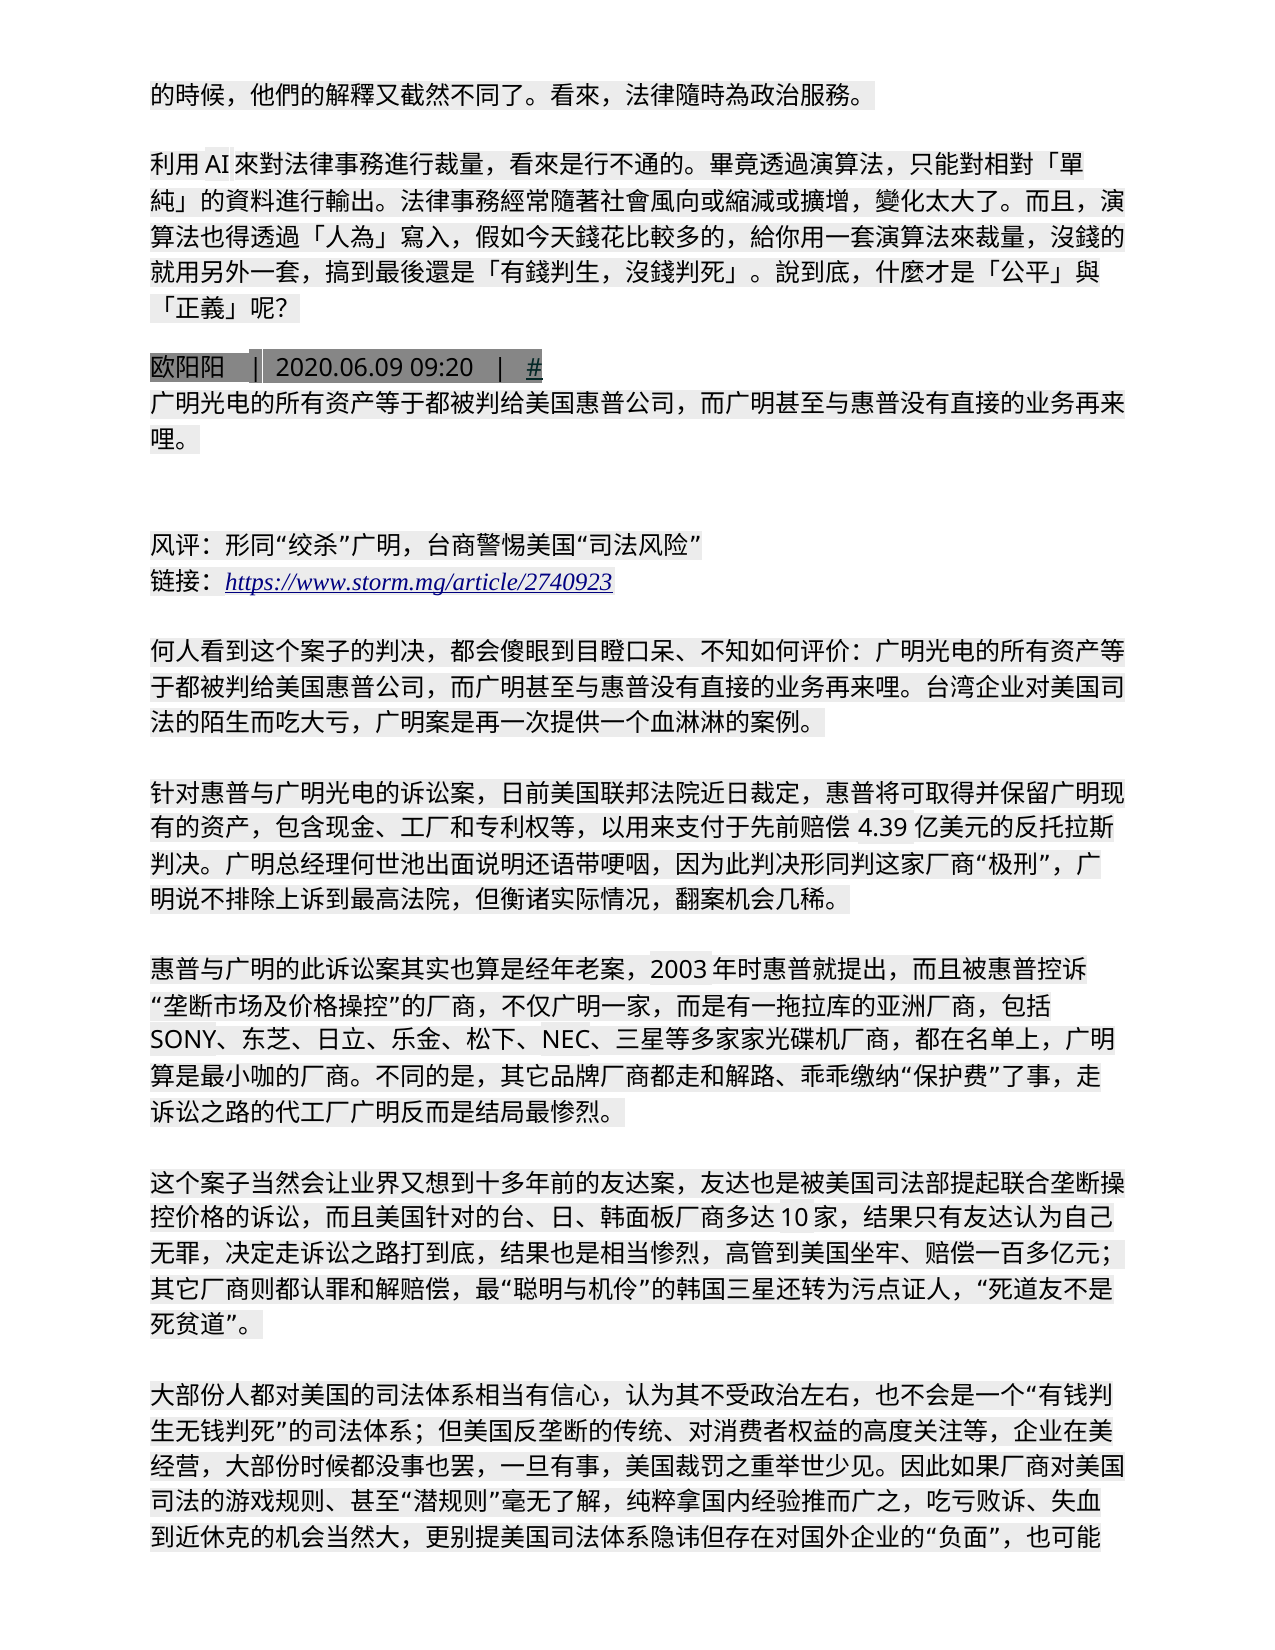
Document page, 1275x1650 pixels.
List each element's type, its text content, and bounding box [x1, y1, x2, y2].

text 的時候，他們的解釋又截然不同了。看來，法律隨時為政治服務。 利用AI來對法律事務進行裁量，看來是行不通的。畢竟透過演算法，只能對相對「單純」的資料進行輸出。法律事務經常隨著社會風向或縮減或擴增，變化太大了。而且，演算法也得透過「人為」寫入，假如今天錢花比較多的，給你用一套演算法來裁量，沒錢的就用另外一套，搞到最後還是「有錢判生，沒錢判死」。說到底，什麼才是「公平」與「正義」呢？ [150, 75, 1125, 323]
text 广明光电的所有资产等于都被判给美国惠普公司，而广明甚至与惠普没有直接的业务再来哩。 风评：形同“绞杀”广明，台商警惕美国“司法风险” 链接：https://www.storm.mg/article/2740923 何人看到这个案子的判决，都会傻眼到目瞪口呆、不知如何评价：广明光电的所有资产等于都被判给美国惠普公司，而广明甚至与惠普没有直接的业务再来哩。台湾企业对美国司法的陌生而吃大亏，广明案是再一次提供一个血淋淋的案例。 针对惠普与广明光电的诉讼案，日前美国联邦法院近日裁定，惠普将可取得并保留广明现有的资产，包含现金、工厂和专利权等，以用来支付于先前赔偿 4.39 亿美元的反托拉斯判决。广明总经理何世池出面说明还语带哽咽，因为此判决形同判这家厂商“极刑”，广明说不排除上诉到最高法院，但衡诸实际情况，翻案机会几稀。 惠普与广明的此诉讼案其实也算是经年老案，2003年时惠普就提出，而且被惠普控诉“垄断市场及价格操控”的厂商，不仅广明一家，而是有一拖拉库的亚洲厂商，包括SONY、东芝、日立、乐金、松下、NEC、三星等多家家光碟机厂商，都在名单上，广明算是最小咖的厂商。不同的是，其它品牌厂商都走和解路、乖乖缴纳“保护费”了事，走诉讼之路的代工厂广明反而是结局最惨烈。 这个案子当然会让业界又想到十多年前的友达案，友达也是被美国司法部提起联合垄断操控价格的诉讼，而且美国针对的台、日、韩面板厂商多达10家，结果只有友达认为自己无罪，决定走诉讼之路打到底，结果也是相当惨烈，高管到美国坐牢、赔偿一百多亿元；其它厂商则都认罪和解赔偿，最“聪明与机伶”的韩国三星还转为污点证人，“死道友不是死贫道”。 大部份人都对美国的司法体系相当有信心，认为其不受政治左右，也不会是一个“有钱判生无钱判死”的司法体系；但美国反垄断的传统、对消费者权益的高度关注等，企业在美经营，大部份时候都没事也罢，一旦有事，美国裁罚之重举世少见。因此如果厂商对美国司法的游戏规则、甚至“潜规则”毫无了解，纯粹拿国内经验推而广之，吃亏败诉、失血到近休克的机会当然大，更别提美国司法体系隐讳但存在对国外企业的“负面”，也可能影响着判决。 例如广明案，以国内观点看，怎么样都不能理解此判决；一来广明是一家代工厂，与惠普并无直接再来，代工厂那来定价权？最后却变成惠普求偿的苦主，让人意外；二来广明在刑事部份的司法判决已被认定未参与不公平竞争（即指操控价格），依照国内的逻辑，如此情况当然不可能在民事赔偿上输，结果美国法院还是判广明要赔偿。 最后则是赔偿价格近乎自由心证，广明“这辈子”赚的钱还又没有赔偿金多哩，更何况其代工产品最后销售给惠普的比例也低，法院把赔偿金额极大化，相当费解。 4年前兆丰纽约分行因洗钱通报程序问题被监理单位重罚台币57亿，曾震撼全台，虽然当时全台政客与媒体把洗钱吵得震天响，但其实这个处罚与兆丰是否涉及洗钱毫无关系，真正的原因只是兆丰纽约分行违反监理单位对洗钱通报的程序要求，而兆丰的法遵人员还为此杠上监理单位。这个案例同样显示台湾企业对美国法令与司法的“状况外”。 兆丰案发生时，因为属于行政监理单位的裁罚，台美之间的金融监理单位亦有长期的往来，因此国内央行及当时的总裁彭淮南，都曾透过管道与美方沟通，避免兆丰再受裁罚；但广明案与友达案相同，都是法院判决，台湾政府能着力处确实有限。不过，国内企业在外受委屈，政府“当没事”似乎也不宜，更何况现在是政府宣传“台美关系最佳时刻”，政府是该思考如何协助厂商。 至于企业厂商，先后看过友达、兆丰、广明等台商在美国遭遇的“骇人司法经验”，摆在后头的还有联电的案子；当年兆丰案发生后，国内好几家银行庆幸兆丰“先缴交学费”作为国内银行的借镜之余，也立即裁撤“获利效益低但司法风险高”的美国分行；但不少企业不可能离开美国市场，因此也只能多充实对美国司法的了解、更要多加警惕在美国可能碰到的“司法风险”。 因为类似碰到这种“奇特”的判决，如果是在中国，一定能得到政府与广大网民出征与支持，但是来自老大哥美国的司法体系的判决，广明就是欲哭无泪，也不会有政府与网民“协助出征”，只能自己吞苦果。 [150, 383, 1125, 1552]
text 欧阳阳 | 2020.06.09 09:20 | # [150, 348, 1125, 383]
